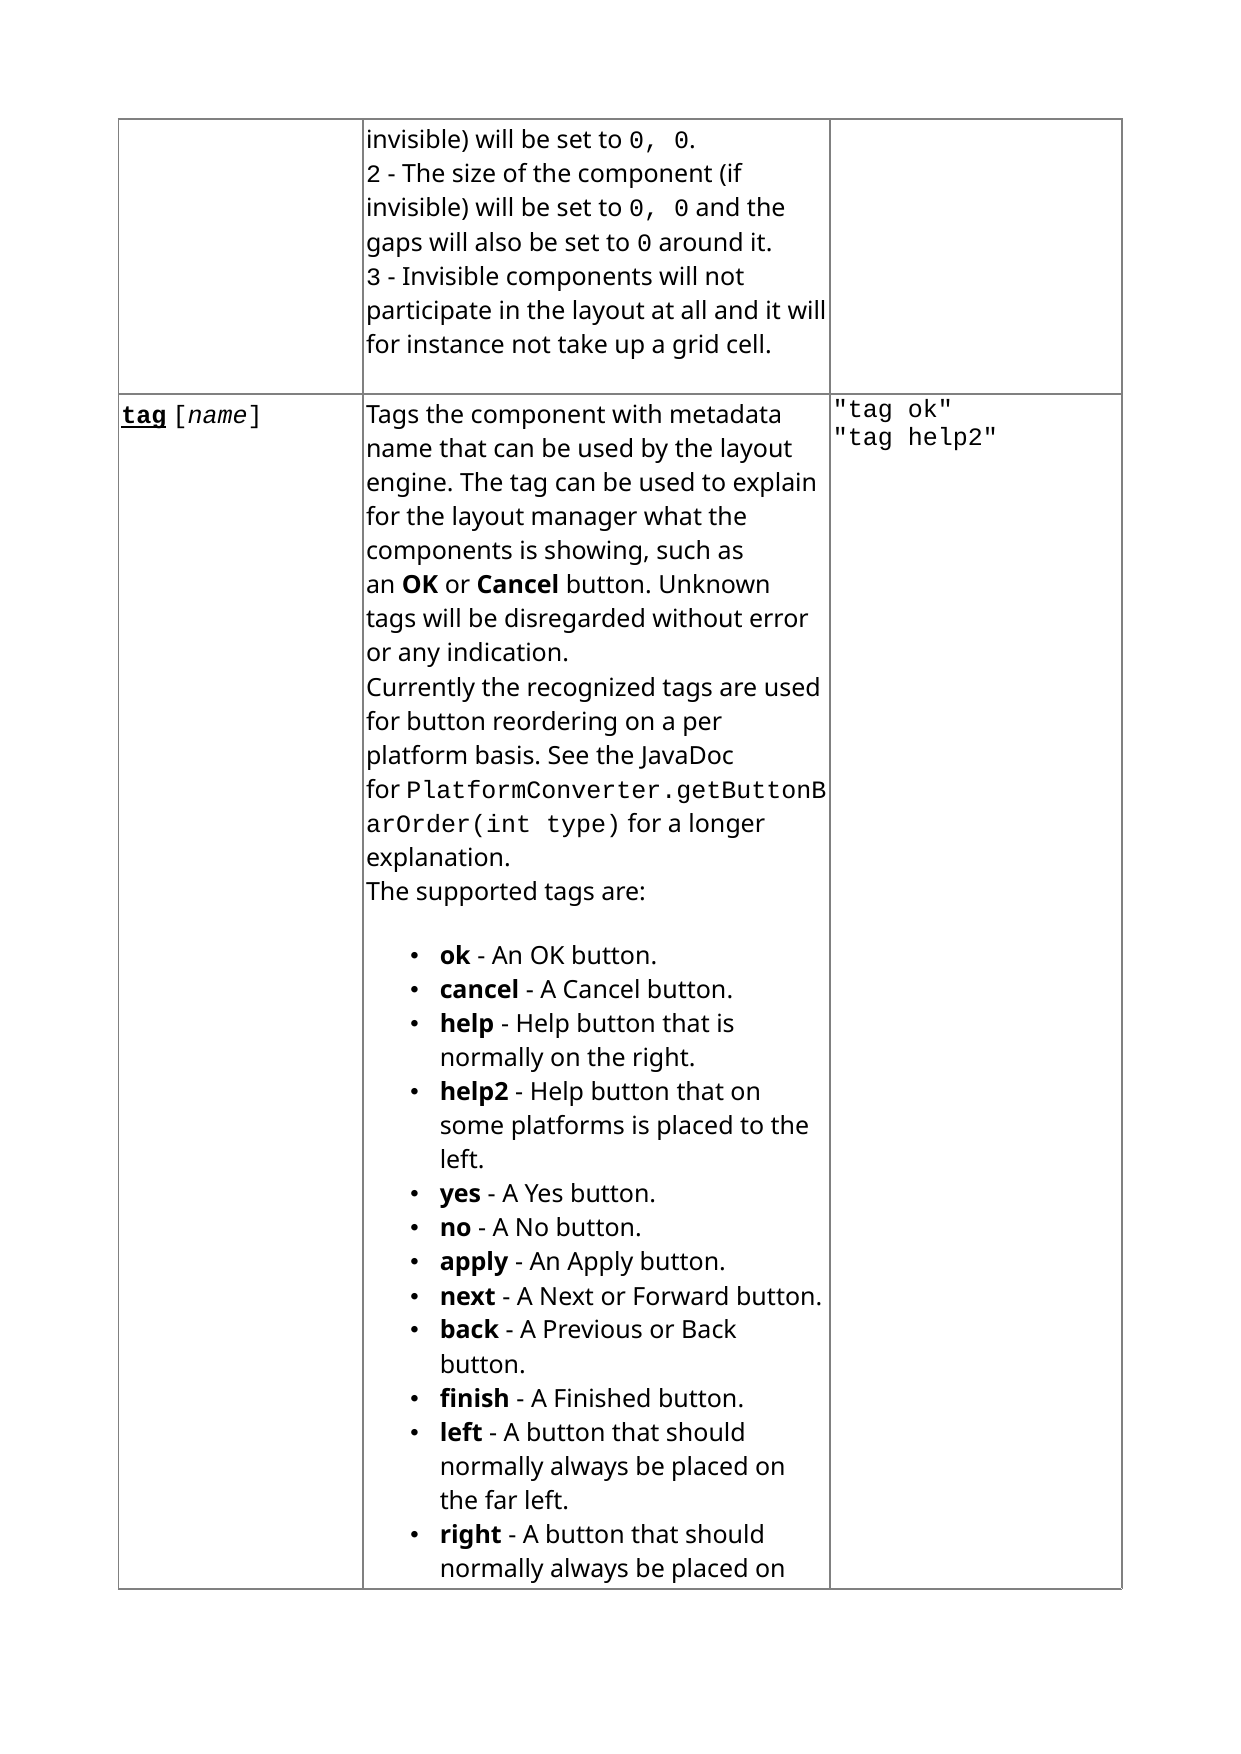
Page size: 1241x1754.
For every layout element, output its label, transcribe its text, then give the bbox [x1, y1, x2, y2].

table_cell Tags the component with metadata name that can be used by the layout engine. The tag can be used to explain for the layout manager what the components is showing, such as an OK or Cancel button. Unknown tags will be disregarded without error or any indication. Currently the recognized tags are used for button reordering on a per platform basis. See the JavaDoc for PlatformConverter.getButtonBarOrder(int type) for a longer explanation. The supported tags are: ok - An OK button. cancel - A Cancel button. help - Help button that is normally on the right. help2 - Help button that on some platforms is placed to the left. yes - A Yes button. no - A No button. apply - An Apply button. next - A Next or Forward button. back - A Previous or Back button. finish - A Finished button. left - A button that should normally always be placed on the far left. right - A button that should normally always be placed on [364, 395, 829, 1588]
table_cell [119, 120, 362, 393]
table_cell invisible) will be set to 0, 0. 2 - The size of the component (if invisible) will be set to 0, 0 and the gaps will also be set to 0 around it. 3 - Invisible components will not participate in the layout at all and it will for instance not take up a grid cell. [364, 120, 829, 393]
table_cell [831, 120, 1121, 393]
table_cell "tag ok" "tag help2" [831, 395, 1121, 1588]
table_cell tag [name] [119, 395, 362, 1588]
